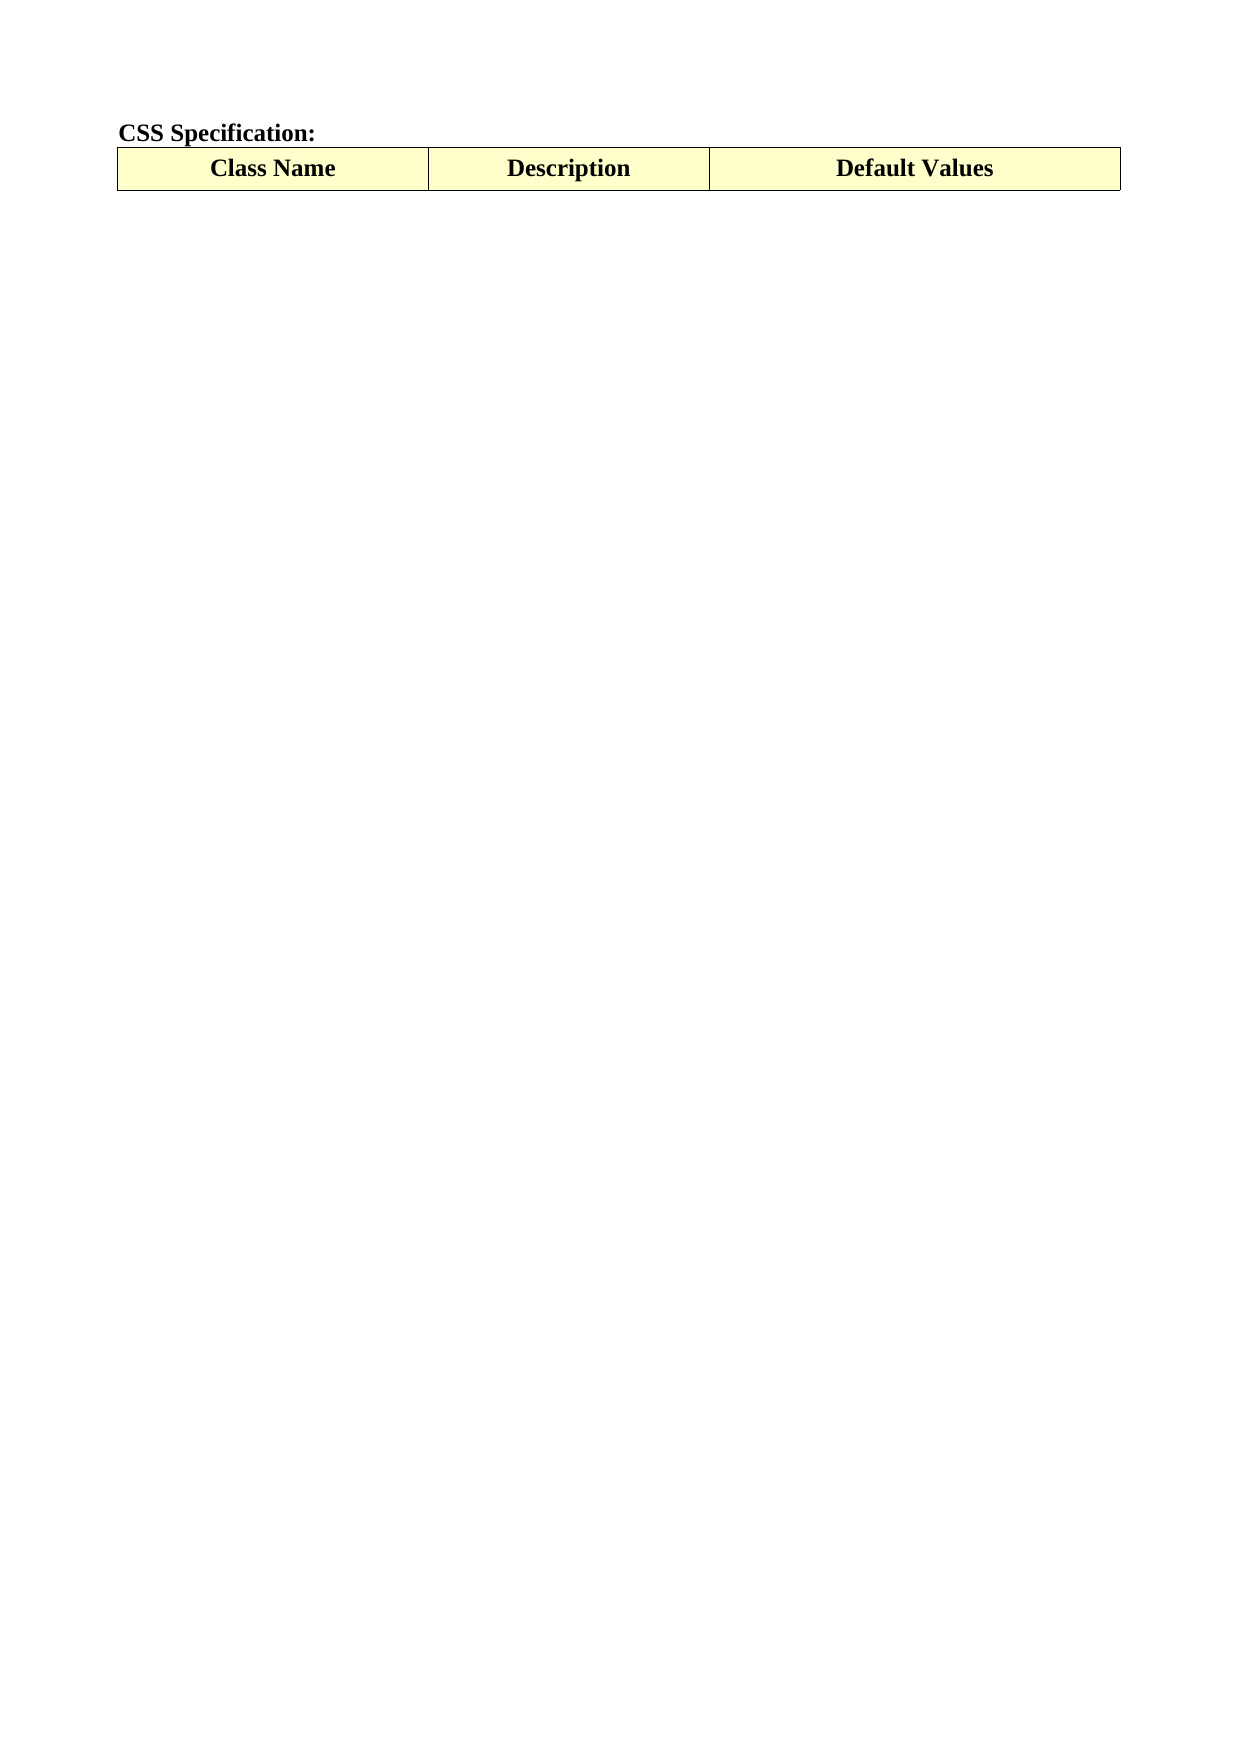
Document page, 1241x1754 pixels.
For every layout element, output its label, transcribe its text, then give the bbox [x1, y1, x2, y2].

table_header Class Name [118, 148, 428, 190]
table_header Description [429, 148, 709, 190]
table_header Default Values [710, 148, 1120, 190]
text CSS Specification: [118, 118, 1122, 147]
